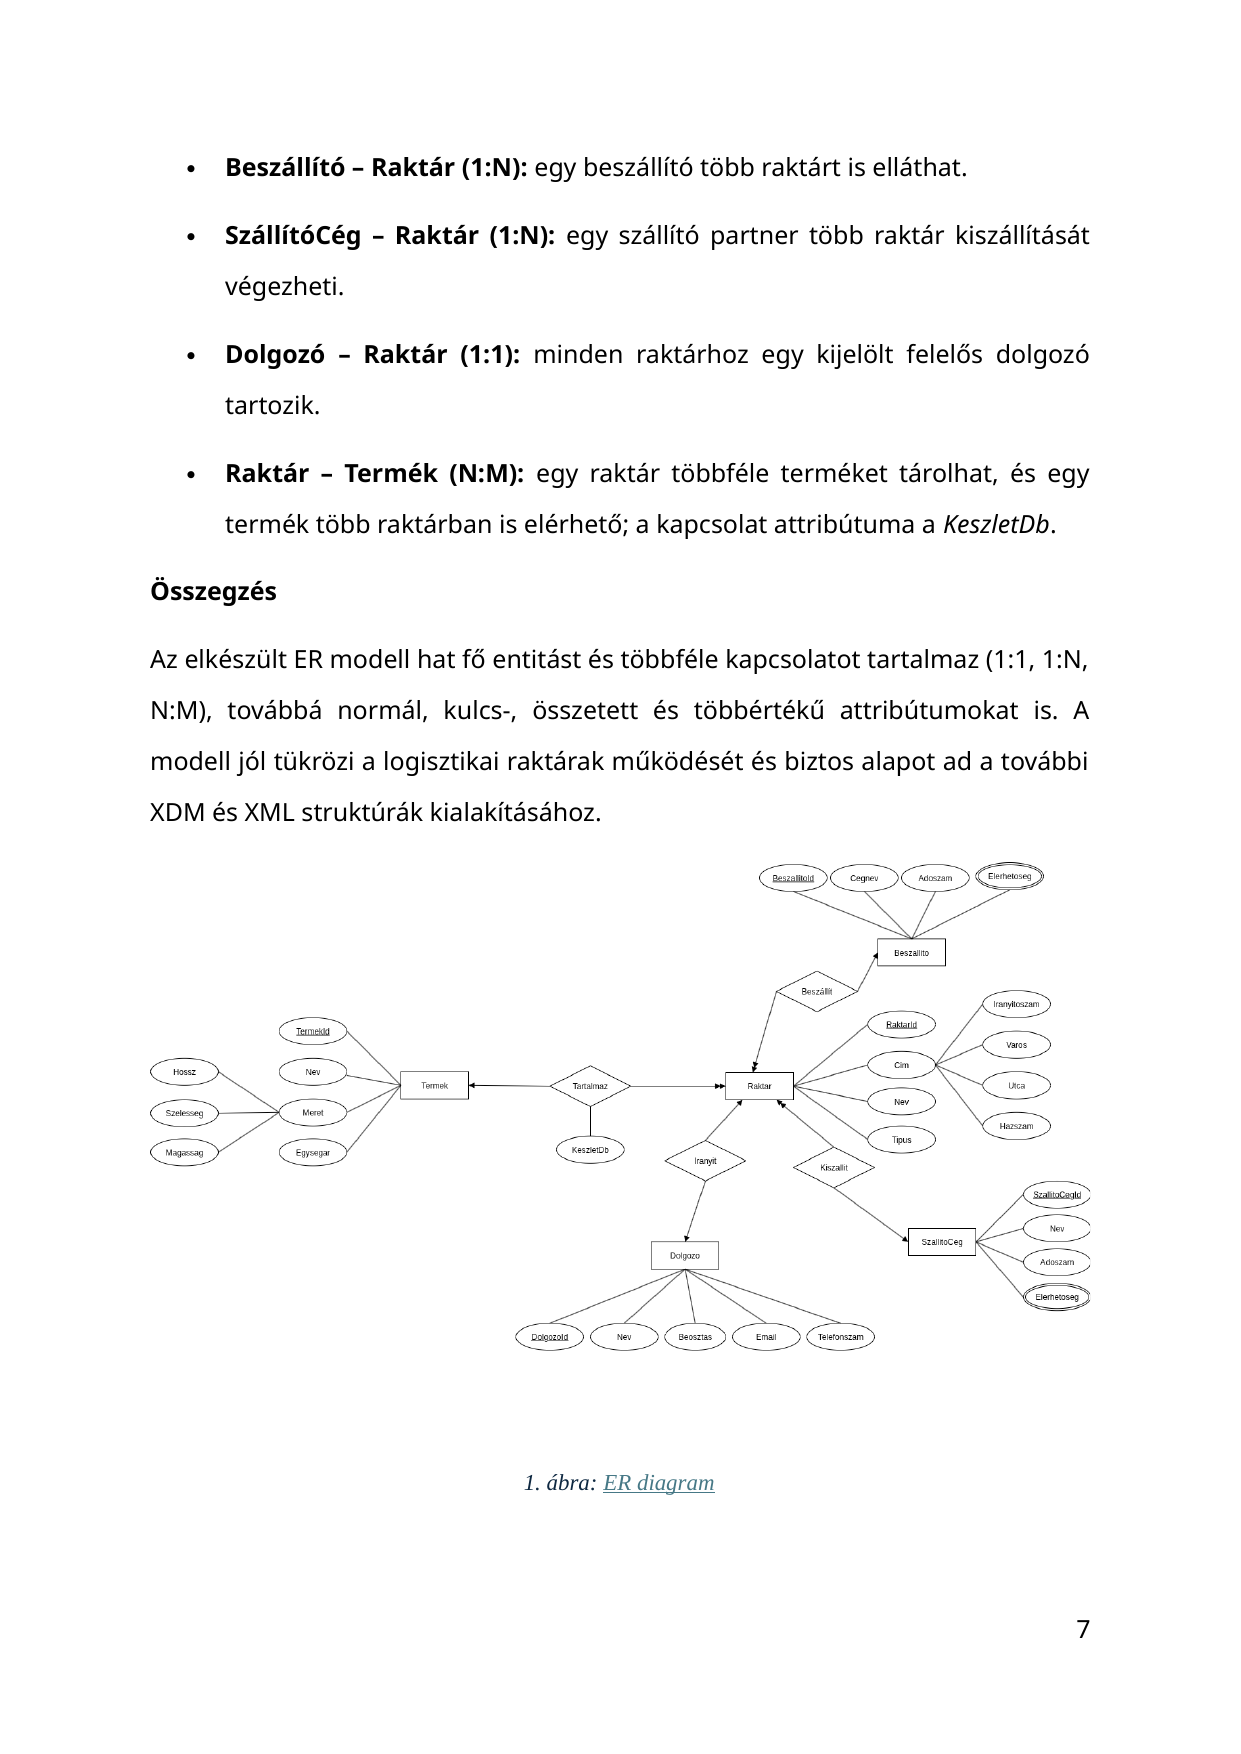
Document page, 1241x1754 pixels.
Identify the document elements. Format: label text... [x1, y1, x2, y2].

text 1. ábra: ER diagram [150, 1469, 1090, 1495]
text Összegzés [150, 574, 1090, 608]
picture [150, 862, 1091, 1351]
list Raktár – Termék (N:M): egy raktár többféle terméket tárolhat, és egy termék több raktárban is elérhető; a kapcsolat attribútuma a KeszletDb. [187, 455, 1090, 540]
text Az elkészült ER modell hat fő entitást és többféle kapcsolatot tartalmaz (1:1, 1:N, N:M), továbbá normál, kulcs-, összetett és többértékű attribútumokat is. A modell jól tükrözi a logisztikai raktárak működését és biztos alapot ad a további XDM és XML struktúrák kialakításához. [150, 642, 1090, 829]
list SzállítóCég – Raktár (1:N): egy szállító partner több raktár kiszállítását végezheti. [187, 218, 1090, 303]
list Beszállító – Raktár (1:N): egy beszállító több raktárt is elláthat. [187, 150, 1090, 184]
list Dolgozó – Raktár (1:1): minden raktárhoz egy kijelölt felelős dolgozó tartozik. [187, 336, 1090, 422]
